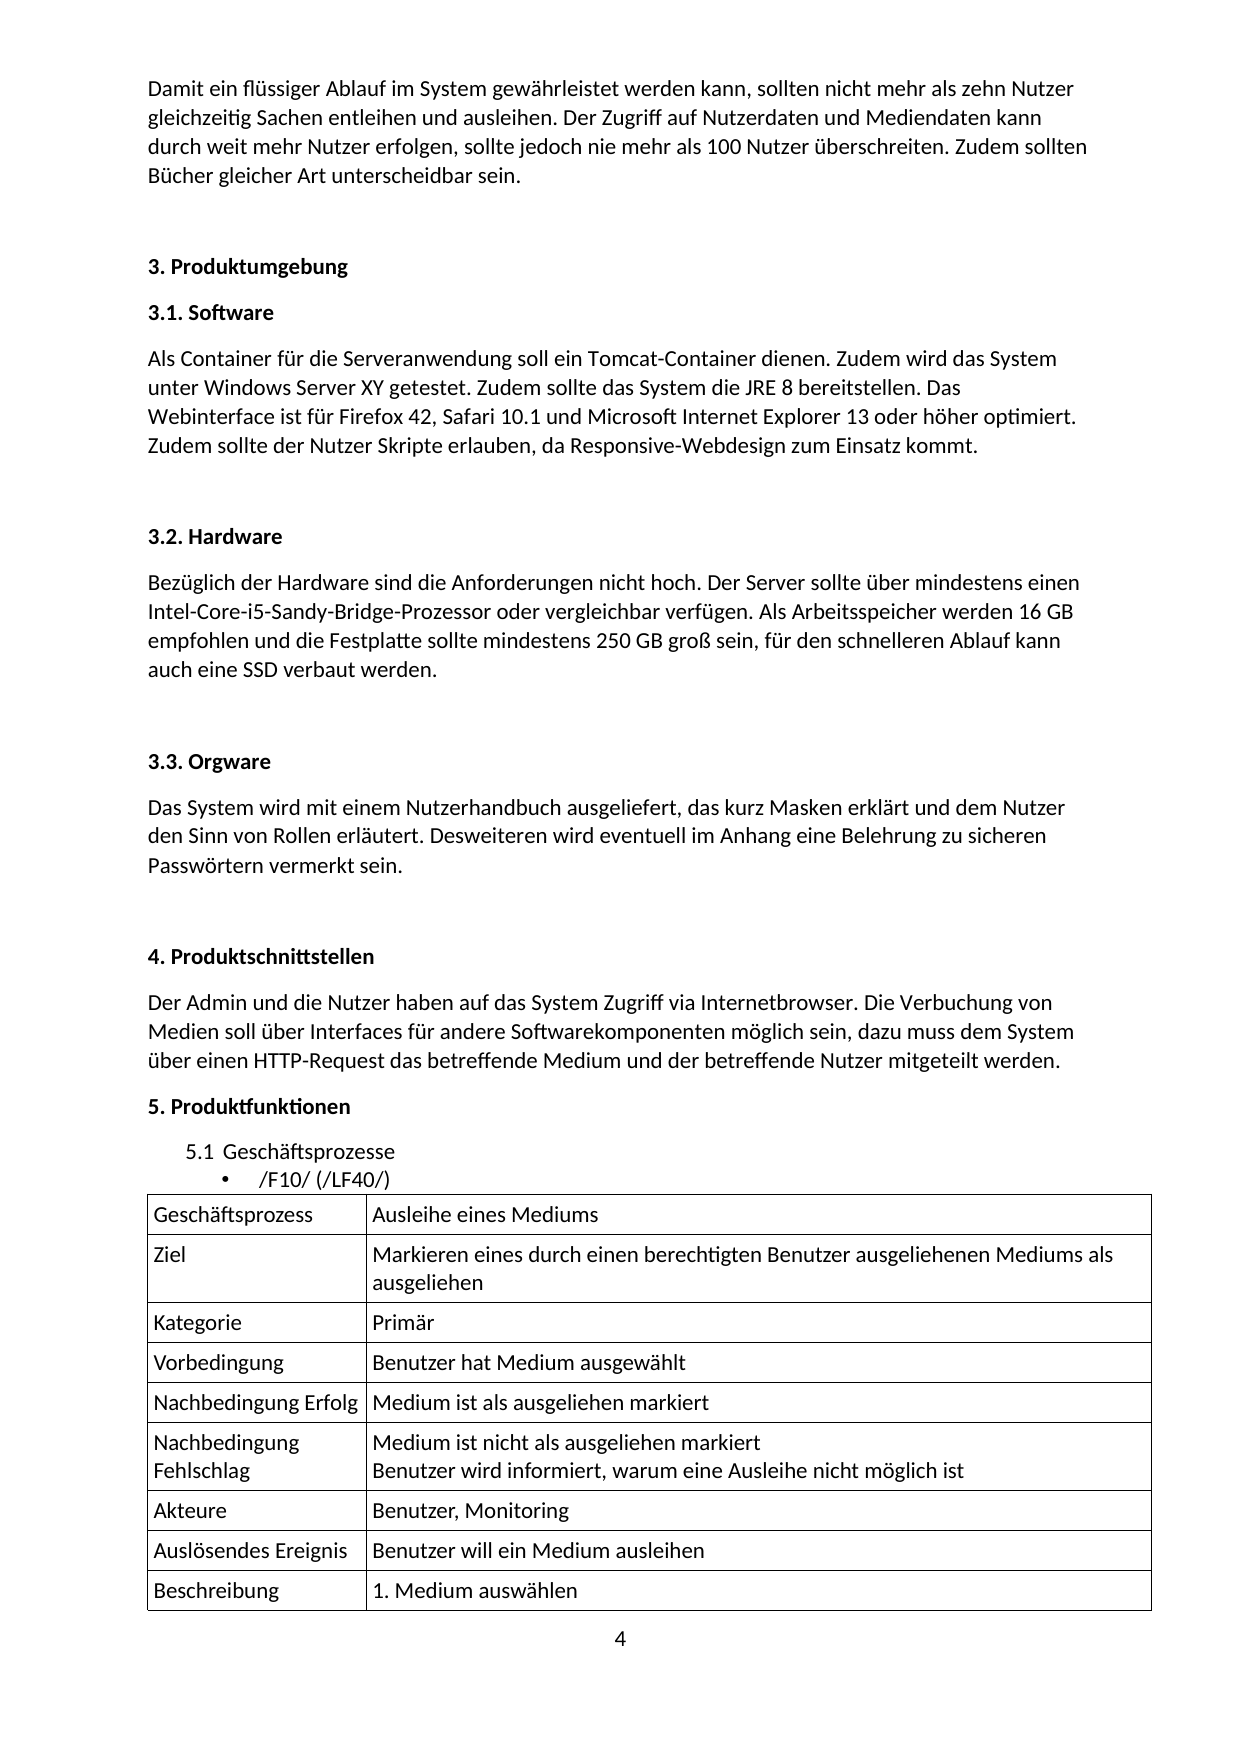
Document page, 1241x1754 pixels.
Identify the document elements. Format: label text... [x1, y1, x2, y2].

table_cell 1. Medium auswählen [367, 1571, 1151, 1609]
table_cell Akteure [148, 1491, 366, 1529]
text 3.2. Hardware [148, 522, 1093, 551]
text 3. Produktumgebung [148, 252, 1093, 280]
text Bezüglich der Hardware sind die Anforderungen nicht hoch. Der Server sollte über mindestens einen Intel-Core-i5-Sandy-Bridge-Prozessor oder vergleichbar verfügen. Als Arbeitsspeicher werden 16 GB empfohlen und die Festplatte sollte mindestens 250 GB groß sein, für den schnelleren Ablauf kann auch eine SSD verbaut werden. [148, 568, 1093, 683]
table_cell Benutzer hat Medium ausgewählt [367, 1343, 1151, 1382]
table_cell Primär [367, 1303, 1151, 1342]
table_header Ausleihe eines Mediums [367, 1195, 1151, 1233]
table_cell Medium ist nicht als ausgeliehen markiert Benutzer wird informiert, warum eine Ausleihe nicht möglich ist [367, 1423, 1151, 1489]
table_cell Medium ist als ausgeliehen markiert [367, 1383, 1151, 1422]
table_header Geschäftsprozess [148, 1195, 366, 1233]
table_cell Kategorie [148, 1303, 366, 1342]
table_cell Benutzer, Monitoring [367, 1491, 1151, 1529]
text Als Container für die Serveranwendung soll ein Tomcat-Container dienen. Zudem wird das System unter Windows Server XY getestet. Zudem sollte das System die JRE 8 bereitstellen. Das Webinterface ist für Firefox 42, Safari 10.1 und Microsoft Internet Explorer 13 oder höher optimiert. Zudem sollte der Nutzer Skripte erlauben, da Responsive-Webdesign zum Einsatz kommt. [148, 344, 1093, 459]
table_cell Ziel [148, 1235, 366, 1302]
table_cell Benutzer will ein Medium ausleihen [367, 1531, 1151, 1569]
text Das System wird mit einem Nutzerhandbuch ausgeliefert, das kurz Masken erklärt und dem Nutzer den Sinn von Rollen erläutert. Desweiteren wird eventuell im Anhang eine Belehrung zu sicheren Passwörtern vermerkt sein. [148, 793, 1093, 879]
text 4. Produktschnittstellen [148, 942, 1093, 970]
list Geschäftsprozesse [185, 1137, 1093, 1166]
text Der Admin und die Nutzer haben auf das System Zugriff via Internetbrowser. Die Verbuchung von Medien soll über Interfaces für andere Softwarekomponenten möglich sein, dazu muss dem System über einen HTTP-Request das betreffende Medium und der betreffende Nutzer mitgeteilt werden. [148, 988, 1093, 1074]
table_cell Markieren eines durch einen berechtigten Benutzer ausgeliehenen Mediums als ausgeliehen [367, 1235, 1151, 1302]
table_cell Nachbedingung Erfolg [148, 1383, 366, 1422]
text 5. Produktfunktionen [148, 1092, 1093, 1120]
table_cell Vorbedingung [148, 1343, 366, 1382]
text Damit ein flüssiger Ablauf im System gewährleistet werden kann, sollten nicht mehr als zehn Nutzer gleichzeitig Sachen entleihen und ausleihen. Der Zugriff auf Nutzerdaten und Mediendaten kann durch weit mehr Nutzer erfolgen, sollte jedoch nie mehr als 100 Nutzer überschreiten. Zudem sollten Bücher gleicher Art unterscheidbar sein. [148, 74, 1093, 189]
table_cell Auslösendes Ereignis [148, 1531, 366, 1569]
text 3.3. Orgware [148, 747, 1093, 775]
table_cell Beschreibung [148, 1571, 366, 1609]
list /F10/ (/LF40/) [221, 1166, 1093, 1193]
text 3.1. Software [148, 298, 1093, 326]
table_cell Nachbedingung Fehlschlag [148, 1423, 366, 1489]
